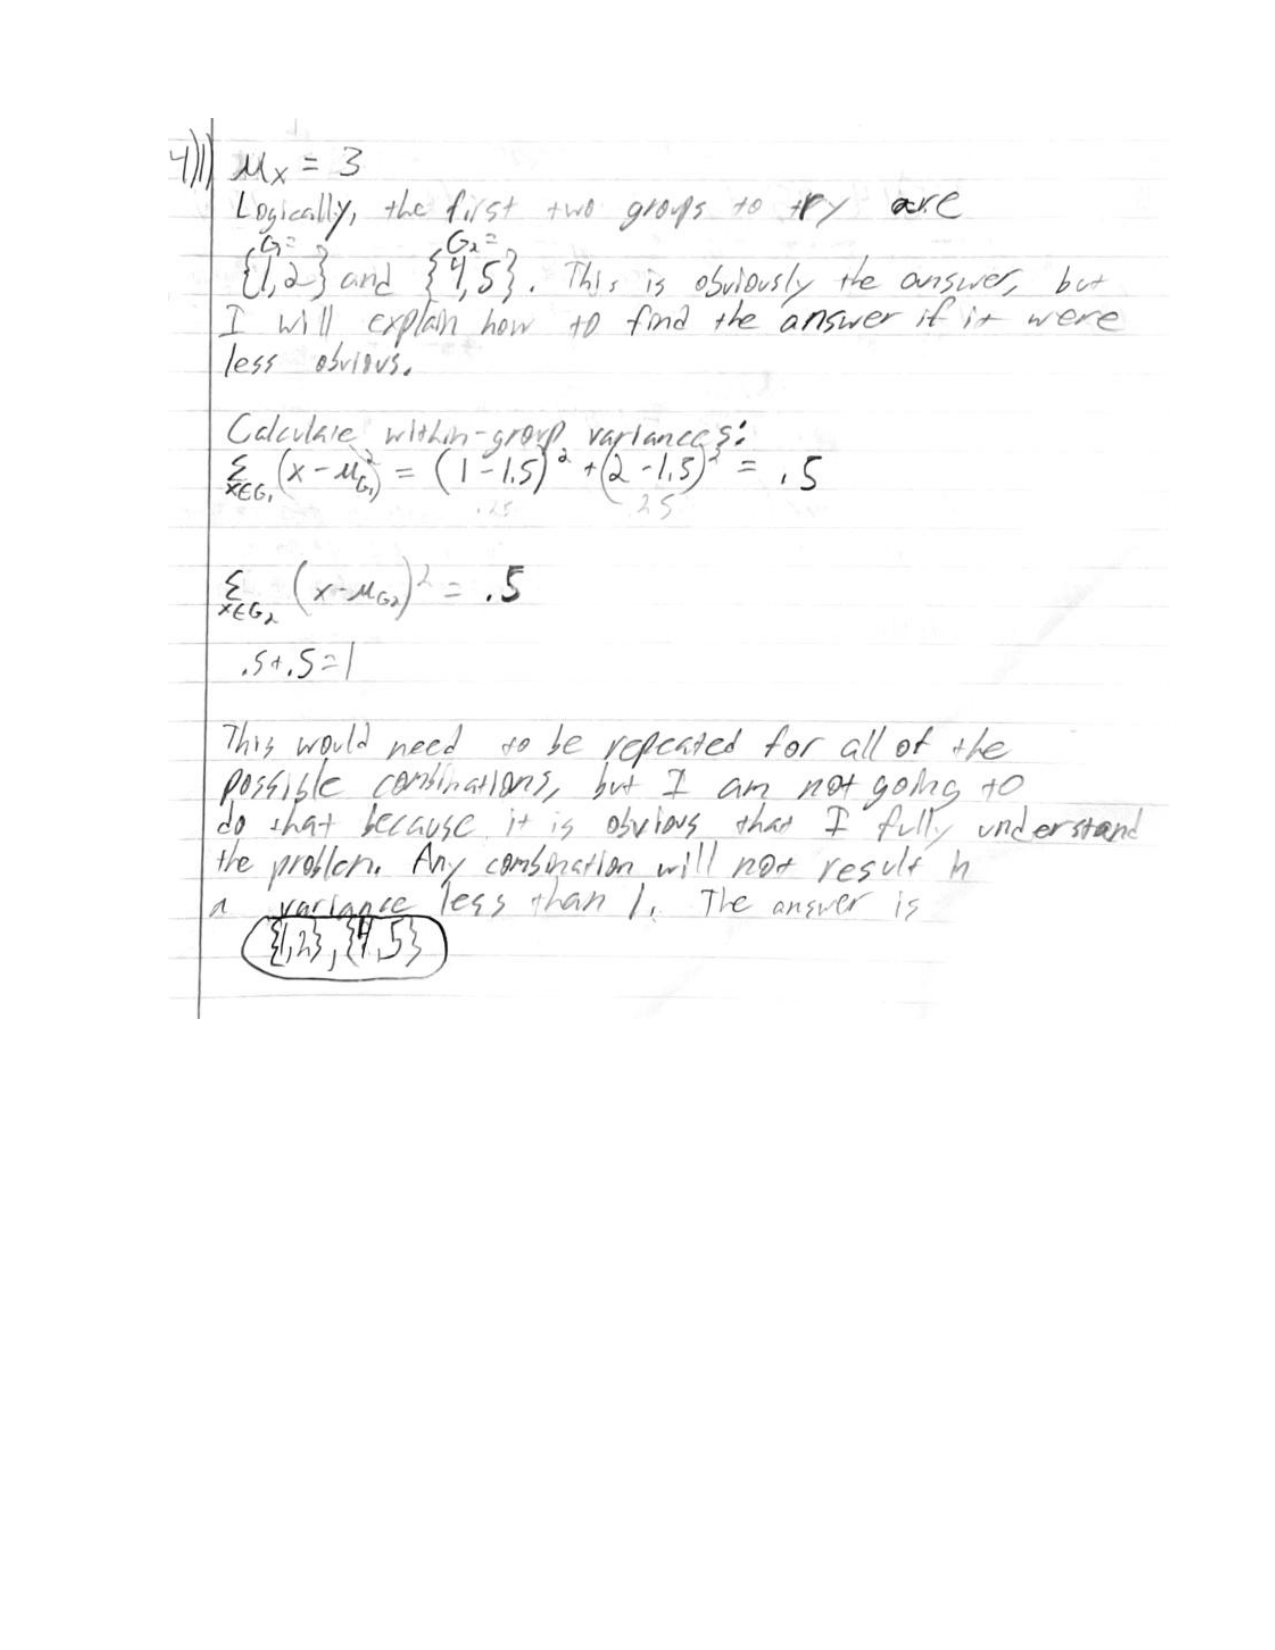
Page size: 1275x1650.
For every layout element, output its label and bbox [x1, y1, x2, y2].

picture [167, 118, 1170, 1019]
